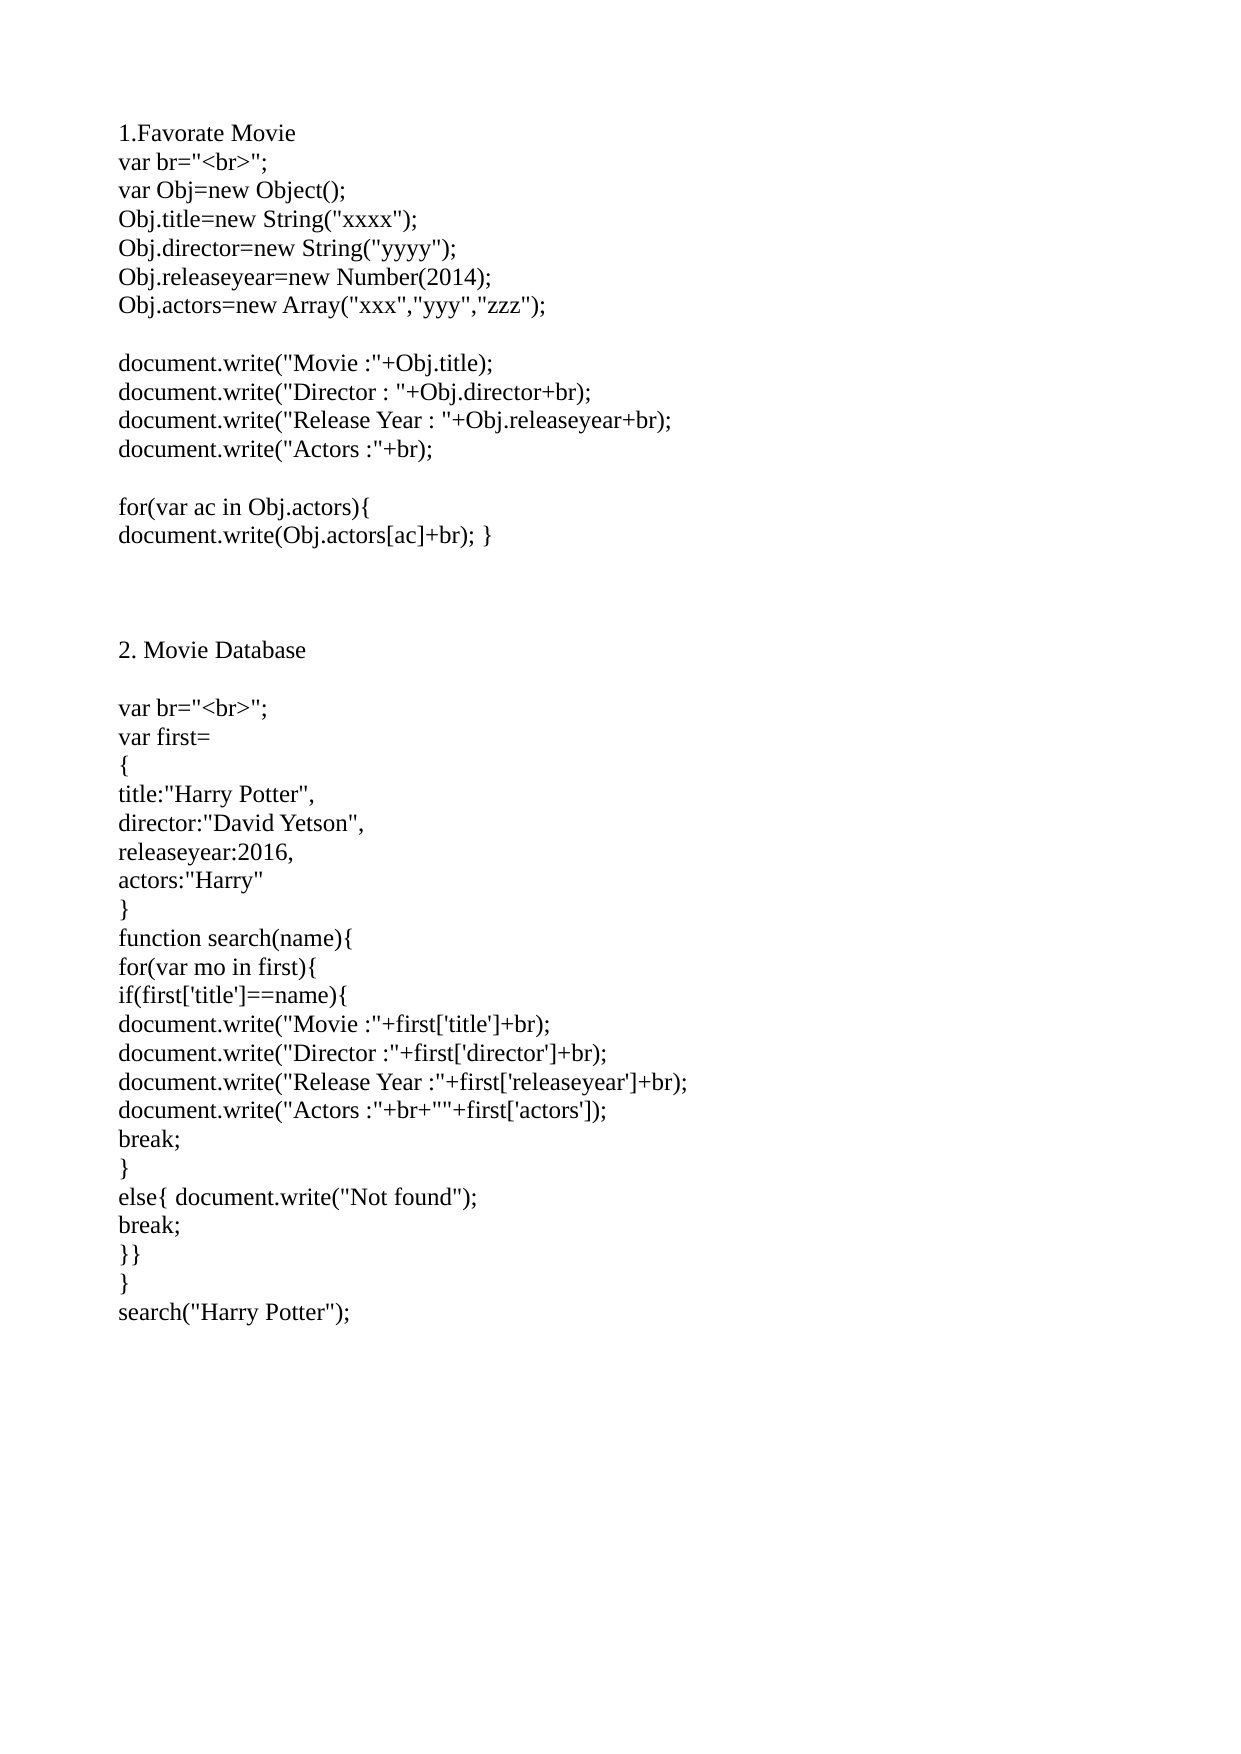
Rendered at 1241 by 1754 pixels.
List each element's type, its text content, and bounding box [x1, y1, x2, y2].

text director:"David Yetson", [118, 808, 1122, 837]
text document.write("Release Year :"+first['releaseyear']+br); [118, 1067, 1122, 1096]
text document.write(Obj.actors[ac]+br); } [118, 521, 1122, 549]
text var first= [118, 722, 1122, 751]
text } [118, 894, 1122, 923]
text for(var ac in Obj.actors){ [118, 492, 1122, 521]
text search("Harry Potter"); [118, 1297, 1122, 1326]
text }} [118, 1239, 1122, 1268]
text document.write("Movie :"+first['title']+br); [118, 1009, 1122, 1038]
text Obj.actors=new Array("xxx","yyy","zzz"); [118, 291, 1122, 319]
text for(var mo in first){ [118, 952, 1122, 981]
text Obj.director=new String("yyyy"); [118, 233, 1122, 262]
text var br="<br>"; [118, 147, 1122, 176]
text document.write("Movie :"+Obj.title); [118, 348, 1122, 377]
text break; [118, 1124, 1122, 1153]
text break; [118, 1211, 1122, 1239]
text { [118, 751, 1122, 779]
text var br="<br>"; [118, 693, 1122, 722]
text title:"Harry Potter", [118, 779, 1122, 808]
text document.write("Actors :"+br+""+first['actors']); [118, 1096, 1122, 1124]
text if(first['title']==name){ [118, 981, 1122, 1009]
text else{ document.write("Not found"); [118, 1182, 1122, 1211]
text document.write("Director :"+first['director']+br); [118, 1038, 1122, 1067]
text 1.Favorate Movie [118, 118, 1122, 147]
text document.write("Release Year : "+Obj.releaseyear+br); [118, 406, 1122, 434]
text Obj.releaseyear=new Number(2014); [118, 262, 1122, 291]
text actors:"Harry" [118, 866, 1122, 894]
text } [118, 1268, 1122, 1297]
text } [118, 1153, 1122, 1182]
text 2. Movie Database [118, 636, 1122, 664]
text releaseyear:2016, [118, 837, 1122, 866]
text function search(name){ [118, 923, 1122, 952]
text document.write("Director : "+Obj.director+br); [118, 377, 1122, 406]
text var Obj=new Object(); [118, 176, 1122, 204]
text Obj.title=new String("xxxx"); [118, 204, 1122, 233]
text document.write("Actors :"+br); [118, 434, 1122, 463]
